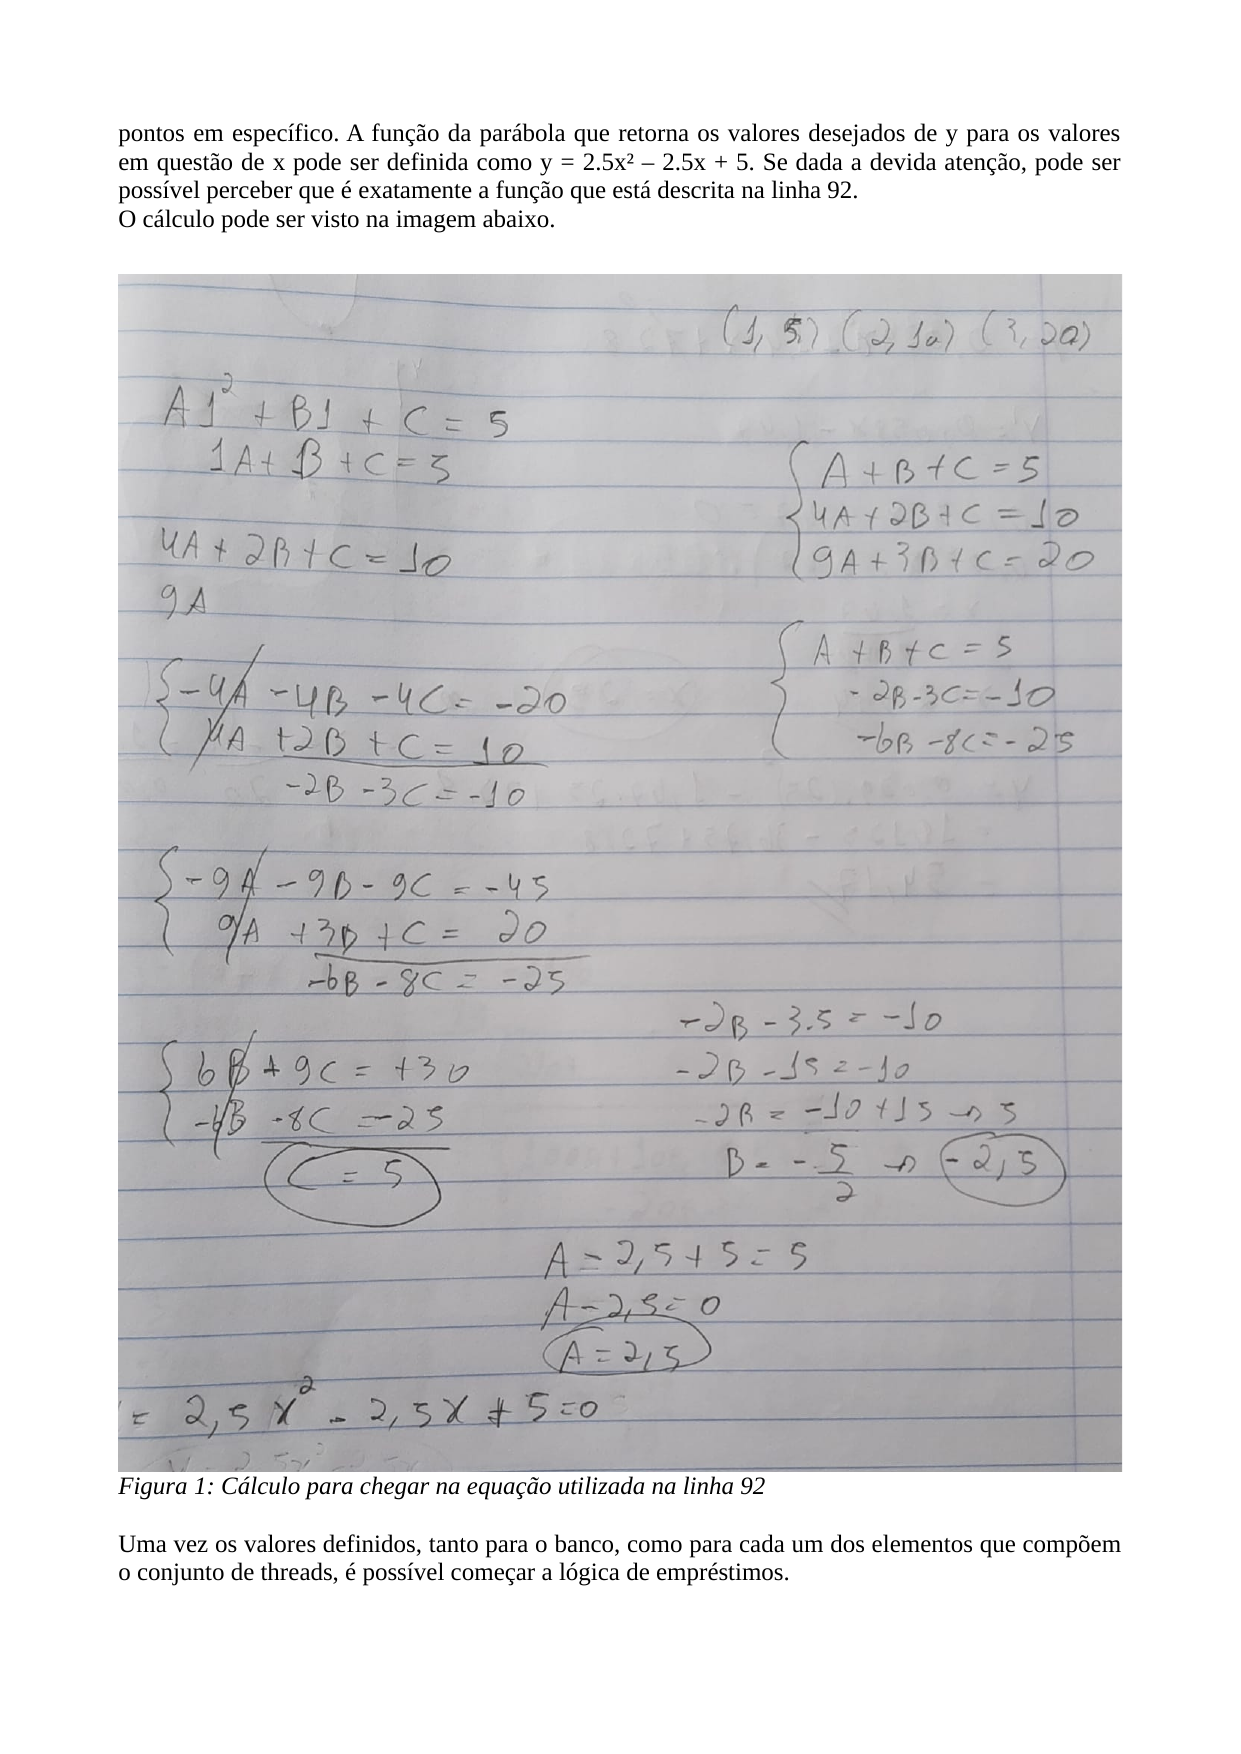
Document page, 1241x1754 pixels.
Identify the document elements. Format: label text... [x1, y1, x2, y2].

text Uma vez os valores definidos, tanto para o banco, como para cada um dos elementos que compõem o conjunto de threads, é possível começar a lógica de empréstimos. [118, 1529, 1122, 1586]
picture [118, 274, 1123, 1472]
text pontos em específico. A função da parábola que retorna os valores desejados de y para os valores em questão de x pode ser definida como y = 2.5x² – 2.5x + 5. Se dada a devida atenção, pode ser possível perceber que é exatamente a função que está descrita na linha 92. [118, 118, 1122, 204]
text Figura 1: Cálculo para chegar na equação utilizada na linha 92 [118, 1472, 1122, 1500]
text O cálculo pode ser visto na imagem abaixo. [118, 204, 1122, 233]
